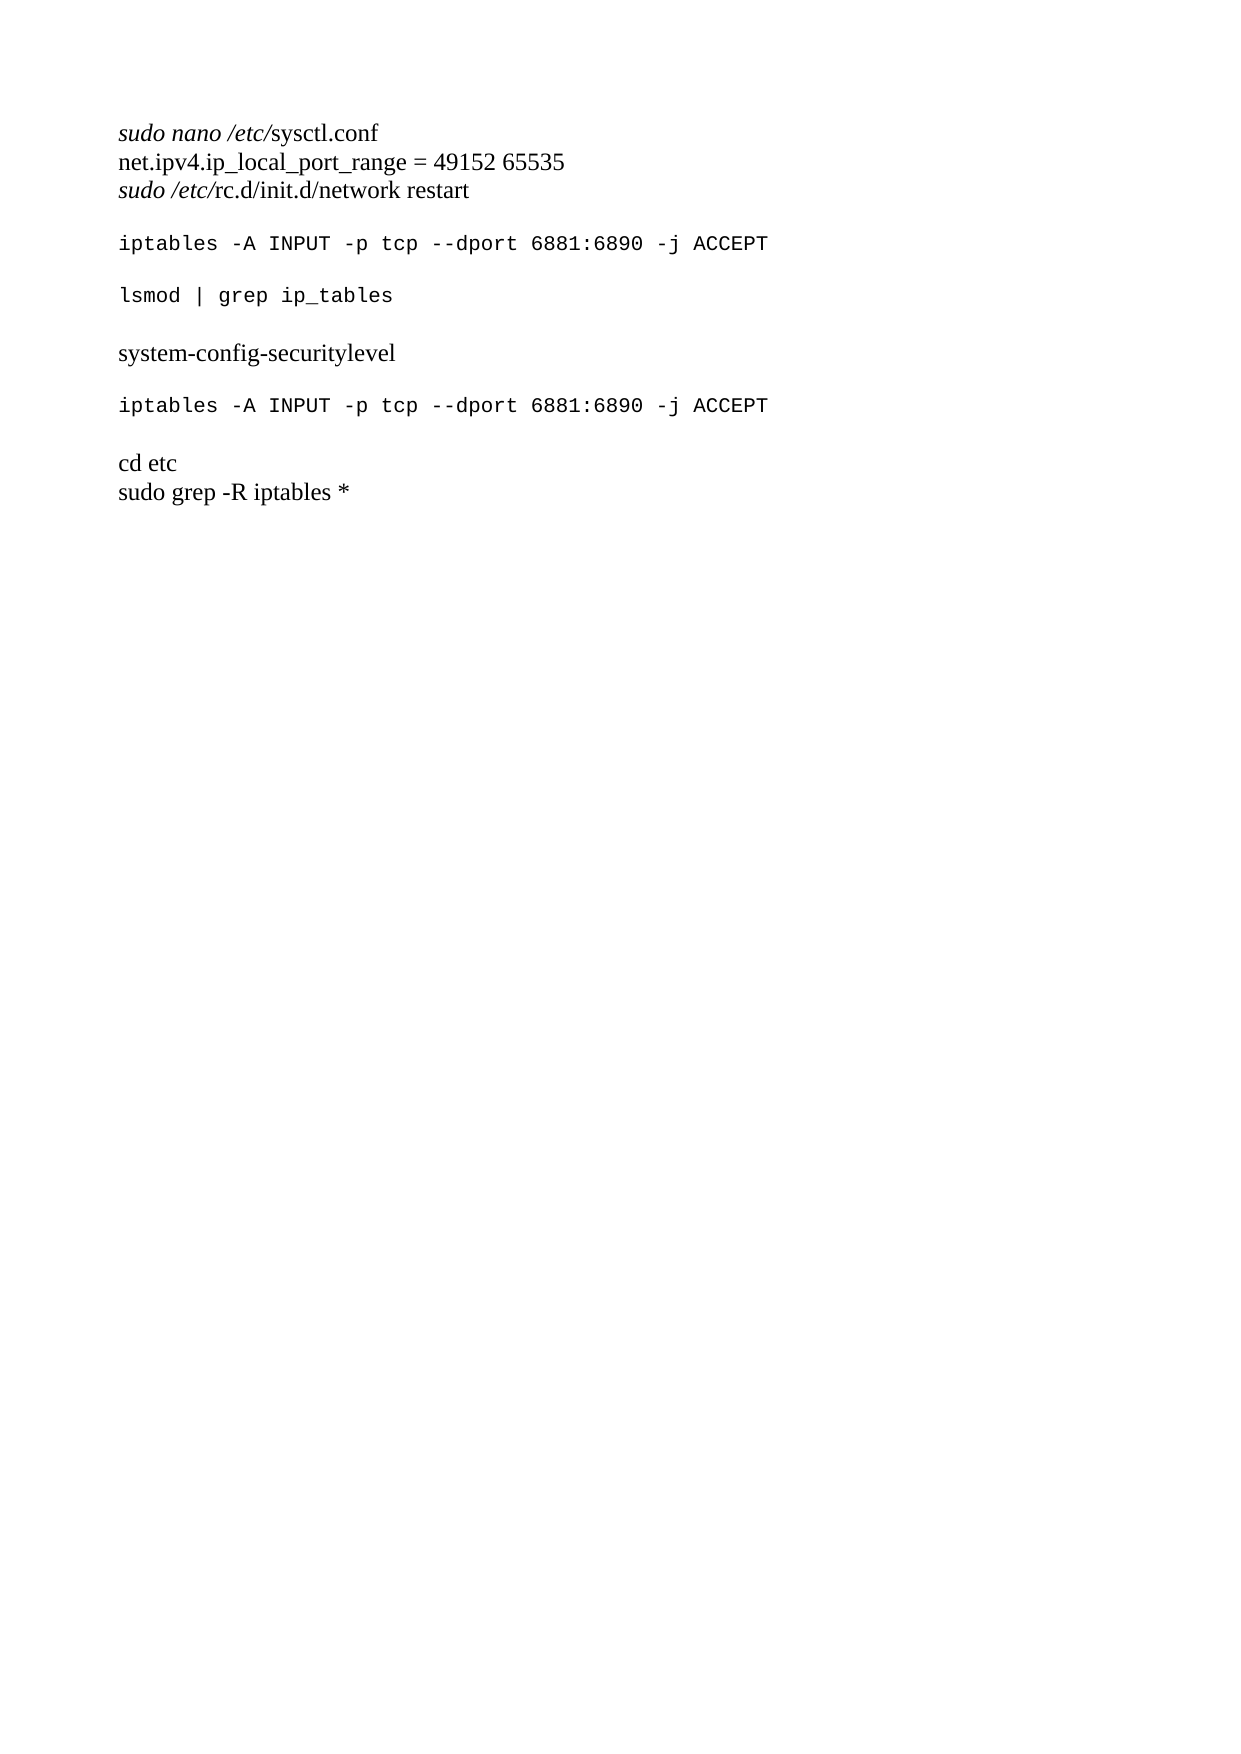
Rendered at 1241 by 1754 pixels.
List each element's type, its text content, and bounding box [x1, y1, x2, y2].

text sudo /etc/rc.d/init.d/network restart [118, 176, 1122, 204]
text iptables -A INPUT -p tcp --dport 6881:6890 -j ACCEPT [118, 233, 1122, 257]
text lsmod | grep ip_tables [118, 286, 1122, 309]
text iptables -A INPUT -p tcp --dport 6881:6890 -j ACCEPT [118, 395, 1122, 419]
text sudo nano /etc/sysctl.conf [118, 118, 1122, 147]
text cd etc [118, 448, 1122, 477]
text system-config-securitylevel [118, 338, 1122, 367]
text sudo grep -R iptables * [118, 477, 1122, 505]
text net.ipv4.ip_local_port_range = 49152 65535 [118, 147, 1122, 176]
